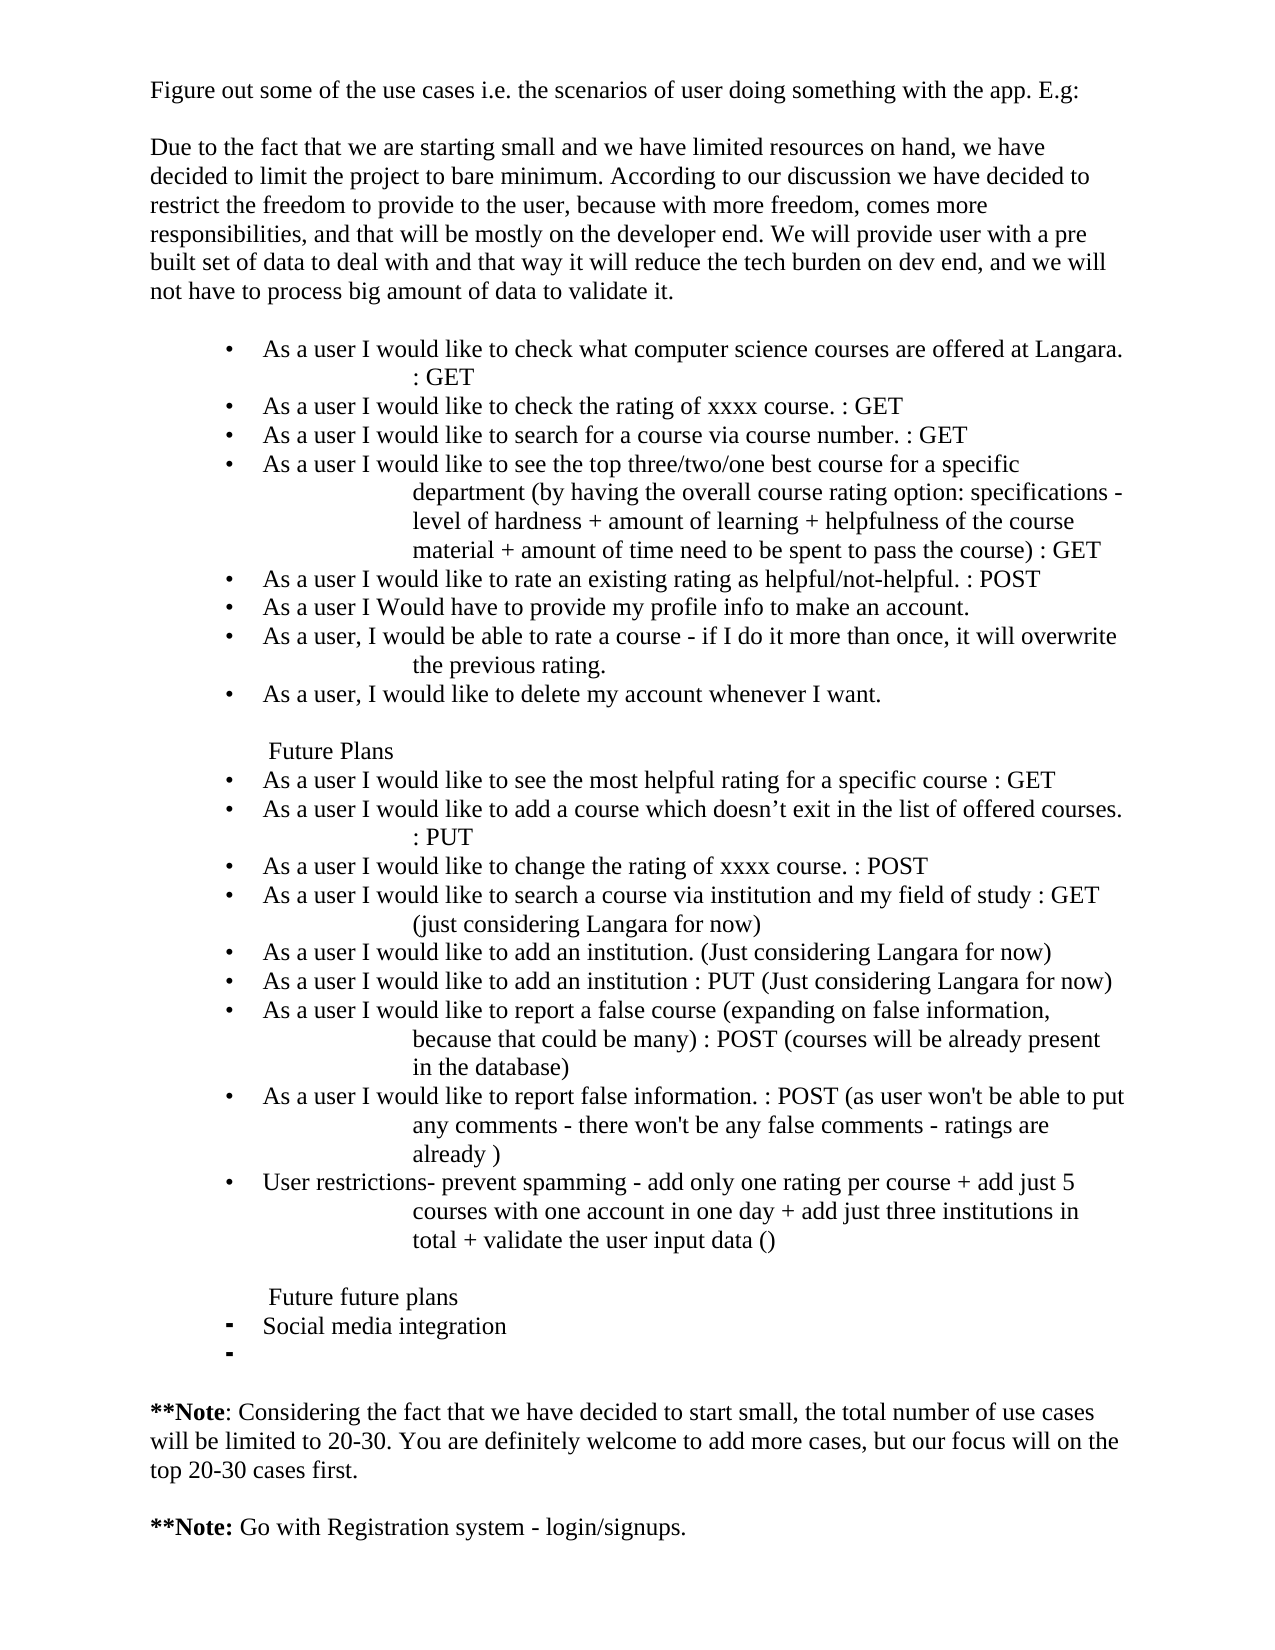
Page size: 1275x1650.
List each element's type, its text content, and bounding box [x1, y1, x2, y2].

list As a user I would like to see the most helpful rating for a specific course : GET [225, 765, 1125, 794]
list As a user I would like to search for a course via course number. : GET [225, 420, 1125, 449]
list As a user I Would have to provide my profile info to make an account. [225, 592, 1125, 621]
text **Note: Considering the fact that we have decided to start small, the total number of use cases will be limited to 20-30. You are definitely welcome to add more cases, but our focus will on the top 20-30 cases first. [150, 1397, 1125, 1484]
text Figure out some of the use cases i.e. the scenarios of user doing something with the app. E.g: [150, 75, 1125, 104]
text Future future plans [150, 1282, 1125, 1311]
text Future Plans [150, 736, 1125, 765]
text Due to the fact that we are starting small and we have limited resources on hand, we have decided to limit the project to bare minimum. According to our discussion we have decided to restrict the freedom to provide to the user, because with more freedom, comes more responsibilities, and that will be mostly on the developer end. We will provide user with a pre built set of data to deal with and that way it will reduce the tech burden on dev end, and we will not have to process big amount of data to validate it. [150, 132, 1125, 305]
list As a user I would like to change the rating of xxxx course. : POST [225, 851, 1125, 880]
list Social media integration [225, 1311, 1125, 1340]
list As a user I would like to add an institution. (Just considering Langara for now) [225, 937, 1125, 966]
list As a user I would like to report a false course (expanding on false information, because that could be many) : POST (courses will be already present in the database) [225, 995, 1125, 1081]
list As a user I would like to add a course which doesn’t exit in the list of offered courses. : PUT [225, 794, 1125, 851]
list As a user I would like to check the rating of xxxx course. : GET [225, 391, 1125, 420]
list As a user I would like to check what computer science courses are offered at Langara. : GET [225, 334, 1125, 391]
list User restrictions- prevent spamming - add only one rating per course + add just 5 courses with one account in one day + add just three institutions in total + validate the user input data () [225, 1167, 1125, 1254]
list As a user I would like to search a course via institution and my field of study : GET (just considering Langara for now) [225, 880, 1125, 937]
list As a user I would like to report false information. : POST (as user won't be able to put any comments - there won't be any false comments - ratings are already ) [225, 1081, 1125, 1167]
list As a user, I would be able to rate a course - if I do it more than once, it will overwrite the previous rating. [225, 621, 1125, 679]
list As a user I would like to see the top three/two/one best course for a specific department (by having the overall course rating option: specifications - level of hardness + amount of learning + helpfulness of the course material + amount of time need to be spent to pass the course) : GET [225, 449, 1125, 564]
list As a user I would like to add an institution : PUT (Just considering Langara for now) [225, 966, 1125, 995]
list As a user I would like to rate an existing rating as helpful/not-helpful. : POST [225, 564, 1125, 592]
list As a user, I would like to delete my account whenever I want. [225, 679, 1125, 707]
text **Note: Go with Registration system - login/signups. [150, 1512, 1125, 1541]
